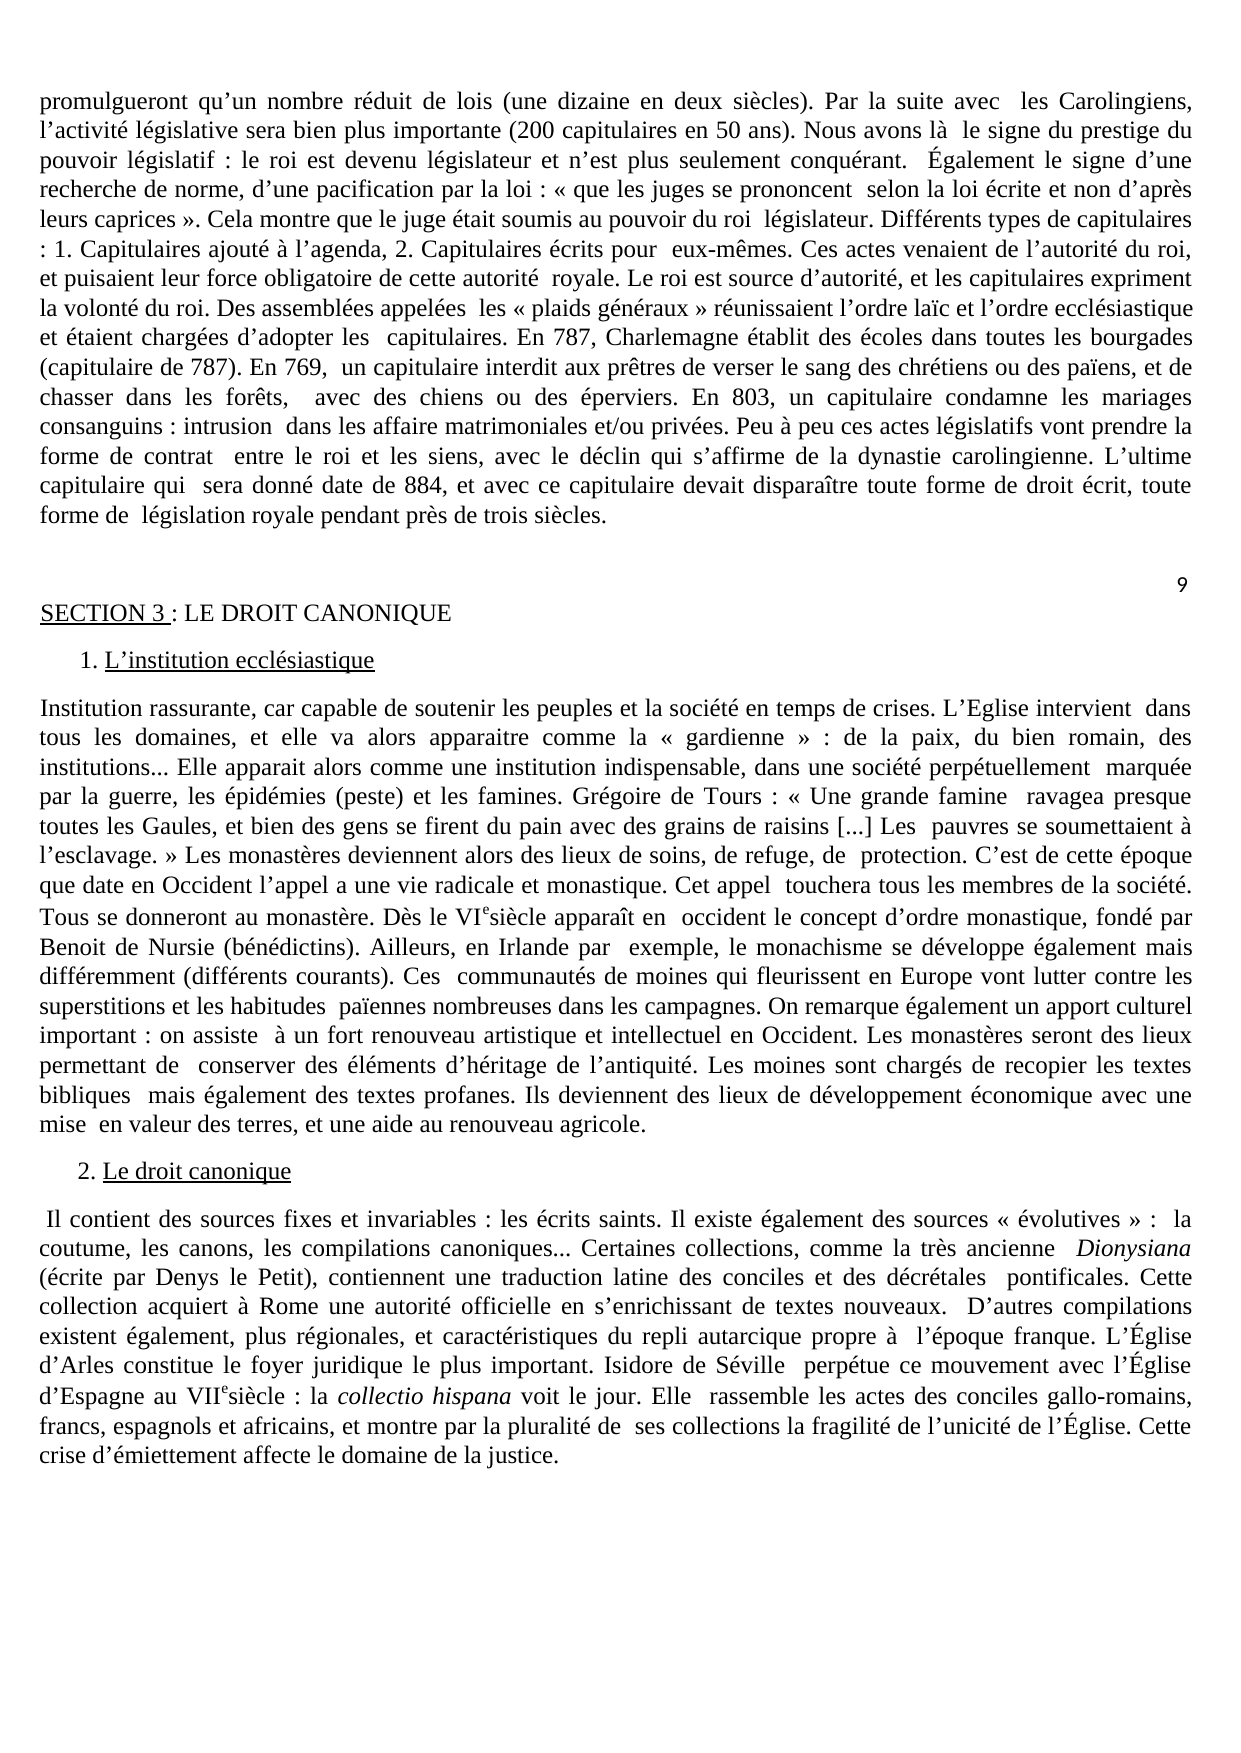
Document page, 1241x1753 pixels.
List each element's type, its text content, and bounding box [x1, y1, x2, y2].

text 9 [36, 570, 1188, 598]
text 2. Le droit canonique [77, 1156, 1193, 1185]
text 1. L’institution ecclésiastique [79, 645, 1193, 674]
text promulgueront qu’un nombre réduit de lois (une dizaine en deux siècles). Par la suite avec les Carolingiens, l’activité législative sera bien plus importante (200 capitulaires en 50 ans). Nous avons là le signe du prestige du pouvoir législatif : le roi est devenu législateur et n’est plus seulement conquérant. Également le signe d’une recherche de norme, d’une pacification par la loi : « que les juges se prononcent selon la loi écrite et non d’après leurs caprices ». Cela montre que le juge était soumis au pouvoir du roi législateur. Différents types de capitulaires : 1. Capitulaires ajouté à l’agenda, 2. Capitulaires écrits pour eux-mêmes. Ces actes venaient de l’autorité du roi, et puisaient leur force obligatoire de cette autorité royale. Le roi est source d’autorité, et les capitulaires expriment la volonté du roi. Des assemblées appelées les « plaids généraux » réunissaient l’ordre laïc et l’ordre ecclésiastique et étaient chargées d’adopter les capitulaires. En 787, Charlemagne établit des écoles dans toutes les bourgades (capitulaire de 787). En 769, un capitulaire interdit aux prêtres de verser le sang des chrétiens ou des païens, et de chasser dans les forêts, avec des chiens ou des éperviers. En 803, un capitulaire condamne les mariages consanguins : intrusion dans les affaire matrimoniales et/ou privées. Peu à peu ces actes législatifs vont prendre la forme de contrat entre le roi et les siens, avec le déclin qui s’affirme de la dynastie carolingienne. L’ultime capitulaire qui sera donné date de 884, et avec ce capitulaire devait disparaître toute forme de droit écrit, toute forme de législation royale pendant près de trois siècles. [39, 86, 1194, 529]
text Institution rassurante, car capable de soutenir les peuples et la société en temps de crises. L’Eglise intervient dans tous les domaines, et elle va alors apparaitre comme la « gardienne » : de la paix, du bien romain, des institutions... Elle apparait alors comme une institution indispensable, dans une société perpétuellement marquée par la guerre, les épidémies (peste) et les famines. Grégoire de Tours : « Une grande famine ravagea presque toutes les Gaules, et bien des gens se firent du pain avec des grains de raisins [...] Les pauvres se soumettaient à l’esclavage. » Les monastères deviennent alors des lieux de soins, de refuge, de protection. C’est de cette époque que date en Occident l’appel a une vie radicale et monastique. Cet appel touchera tous les membres de la société. Tous se donneront au monastère. Dès le VIesiècle apparaît en occident le concept d’ordre monastique, fondé par Benoit de Nursie (bénédictins). Ailleurs, en Irlande par exemple, le monachisme se développe également mais différemment (différents courants). Ces communautés de moines qui fleurissent en Europe vont lutter contre les superstitions et les habitudes païennes nombreuses dans les campagnes. On remarque également un apport culturel important : on assiste à un fort renouveau artistique et intellectuel en Occident. Les monastères seront des lieux permettant de conserver des éléments d’héritage de l’antiquité. Les moines sont chargés de recopier les textes bibliques mais également des textes profanes. Ils deviennent des lieux de développement économique avec une mise en valeur des terres, et une aide au renouveau agricole. [39, 693, 1194, 1138]
text SECTION 3 : LE DROIT CANONIQUE [40, 598, 1193, 627]
text Il contient des sources fixes et invariables : les écrits saints. Il existe également des sources « évolutives » : la coutume, les canons, les compilations canoniques... Certaines collections, comme la très ancienne Dionysiana (écrite par Denys le Petit), contiennent une traduction latine des conciles et des décrétales pontificales. Cette collection acquiert à Rome une autorité officielle en s’enrichissant de textes nouveaux. D’autres compilations existent également, plus régionales, et caractéristiques du repli autarcique propre à l’époque franque. L’Église d’Arles constitue le foyer juridique le plus important. Isidore de Séville perpétue ce mouvement avec l’Église d’Espagne au VIIesiècle : la collectio hispana voit le jour. Elle rassemble les actes des conciles gallo-romains, francs, espagnols et africains, et montre par la pluralité de ses collections la fragilité de l’unicité de l’Église. Cette crise d’émiettement affecte le domaine de la justice. [39, 1204, 1194, 1469]
